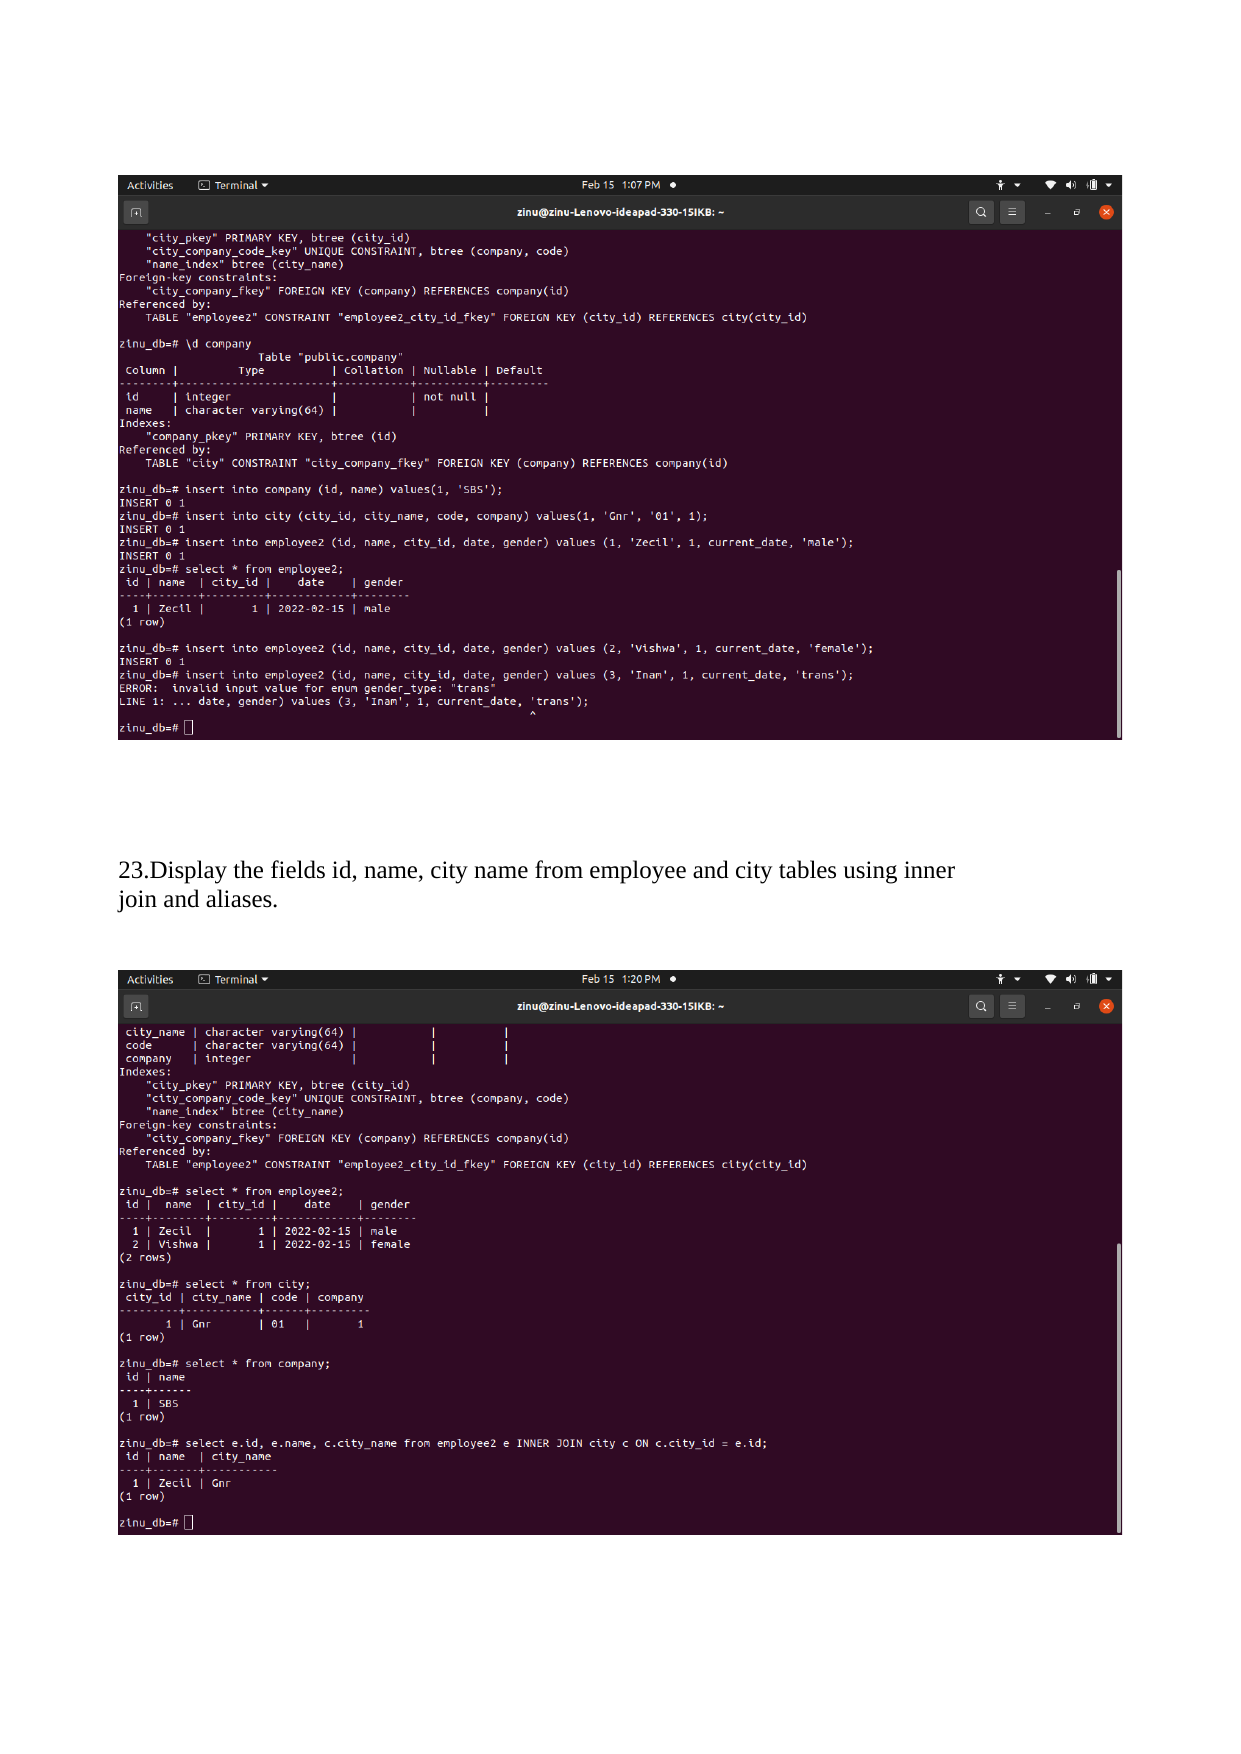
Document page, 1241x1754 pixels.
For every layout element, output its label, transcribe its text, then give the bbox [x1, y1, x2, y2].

text 23.Display the fields id, name, city name from employee and city tables using inner [118, 855, 1122, 884]
picture [118, 970, 1123, 1535]
text join and aliases. [118, 884, 1122, 912]
picture [118, 175, 1123, 740]
